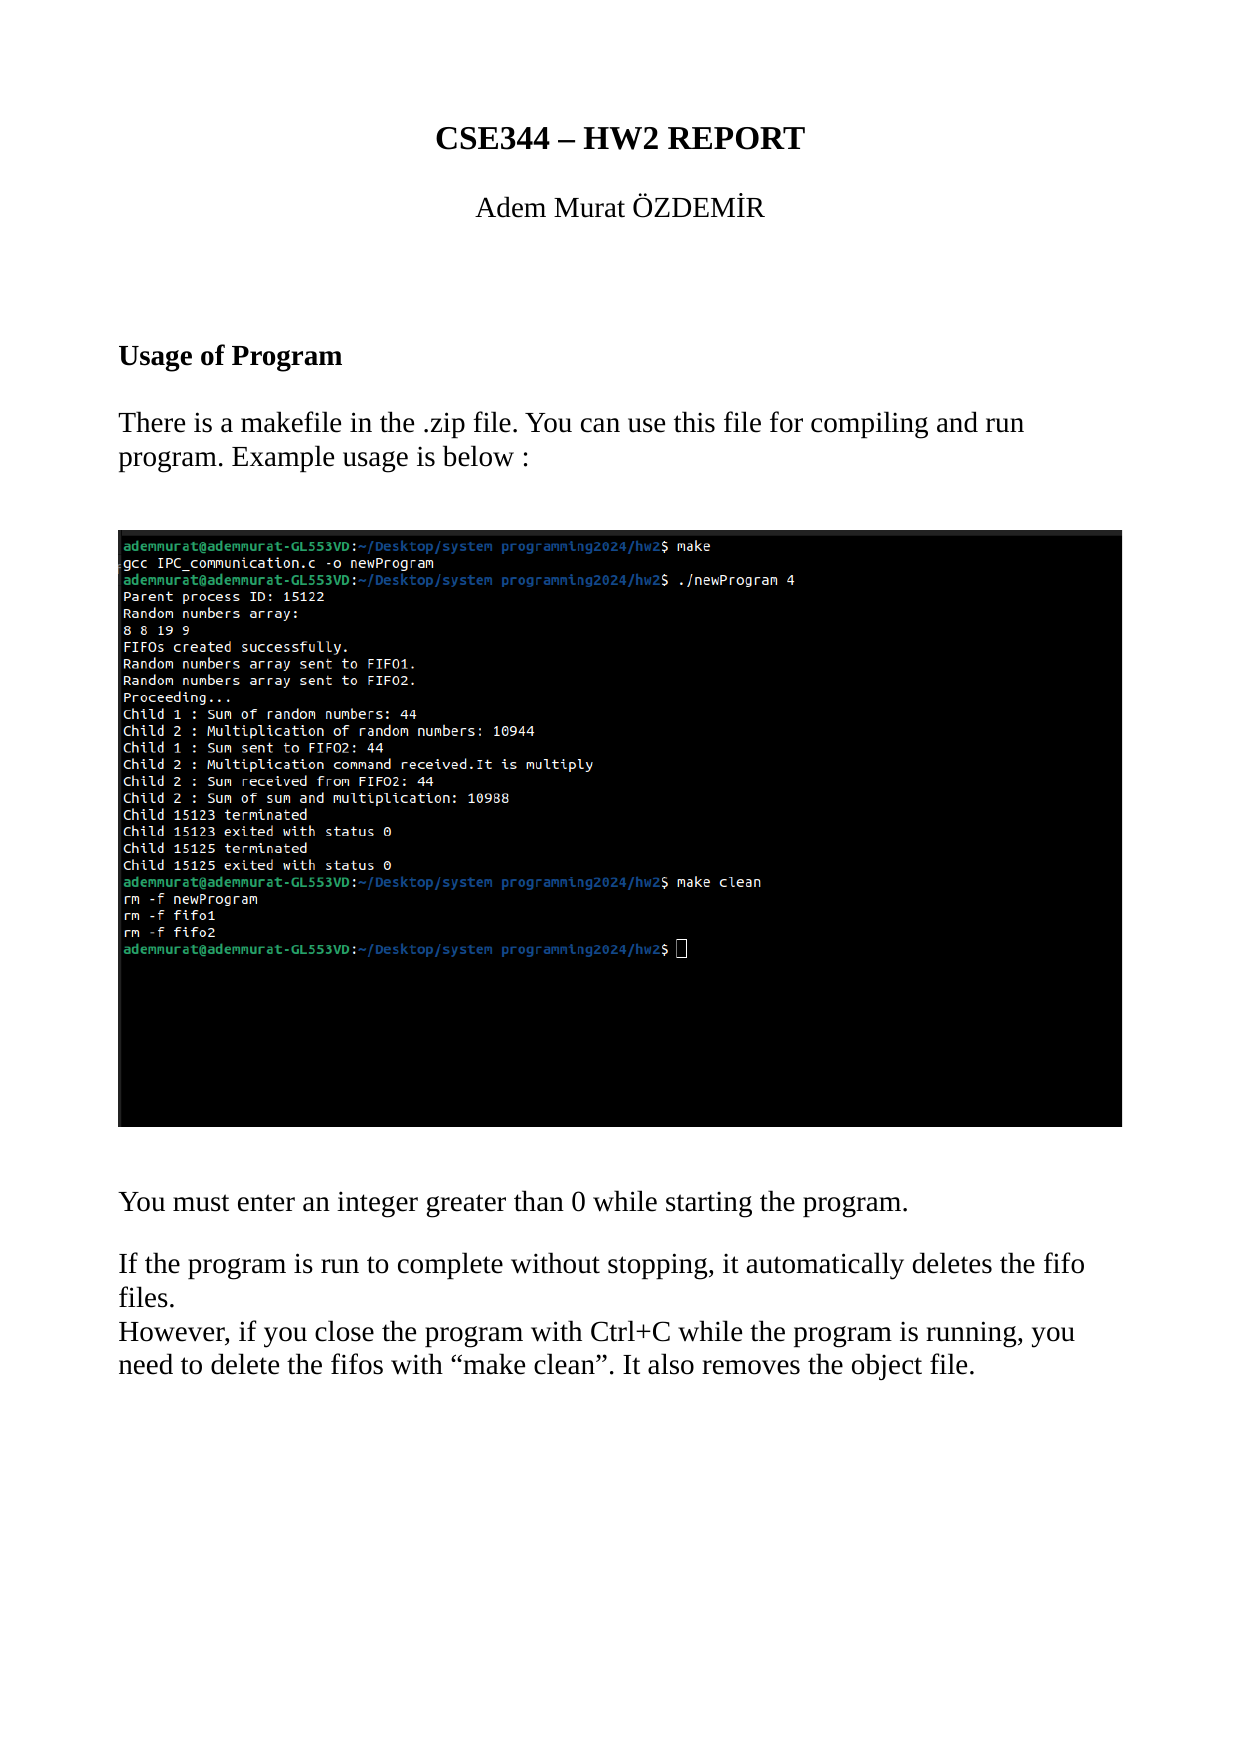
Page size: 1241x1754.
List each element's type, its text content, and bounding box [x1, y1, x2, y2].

text CSE344 – HW2 REPORT [118, 118, 1122, 156]
text However, if you close the program with Ctrl+C while the program is running, you need to delete the fifos with “make clean”. It also removes the object file. [118, 1314, 1122, 1381]
text If the program is run to complete without stopping, it automatically deletes the fifo files. [118, 1247, 1122, 1314]
picture [118, 530, 1123, 1127]
text You must enter an integer greater than 0 while starting the program. [118, 1127, 1122, 1218]
text There is a makefile in the .zip file. You can use this file for compiling and run program. Example usage is below : [118, 406, 1122, 473]
text Usage of Program [118, 338, 1122, 372]
text Adem Murat ÖZDEMİR [118, 190, 1122, 223]
